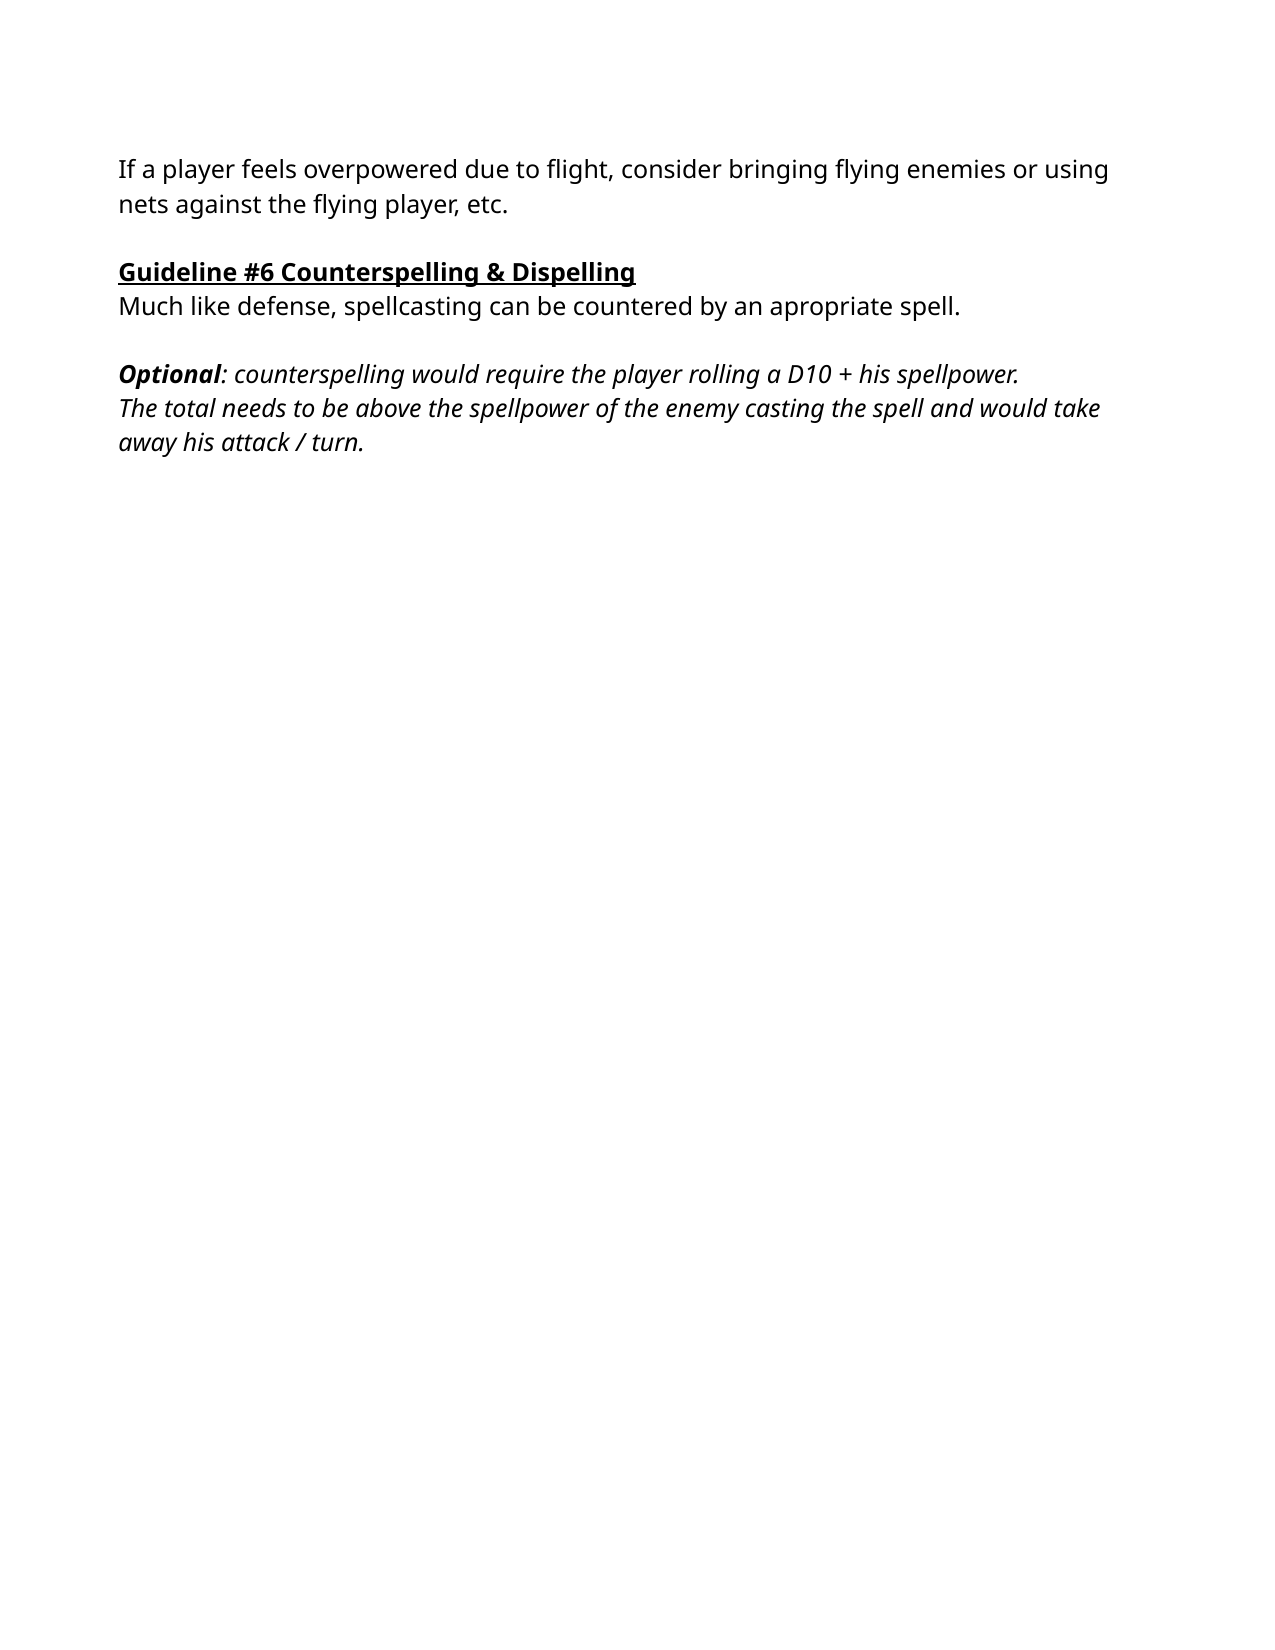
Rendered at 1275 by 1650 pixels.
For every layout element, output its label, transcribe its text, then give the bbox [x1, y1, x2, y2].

text Guideline #6 Counterspelling & Dispelling [118, 254, 1157, 288]
text Optional: counterspelling would require the player rolling a D10 + his spellpower. The total needs to be above the spellpower of the enemy casting the spell and would take away his attack / turn. [118, 357, 1157, 459]
text Much like defense, spellcasting can be countered by an apropriate spell. [118, 288, 1157, 322]
text If a player feels overpowered due to flight, consider bringing flying enemies or using nets against the flying player, etc. [118, 152, 1157, 220]
